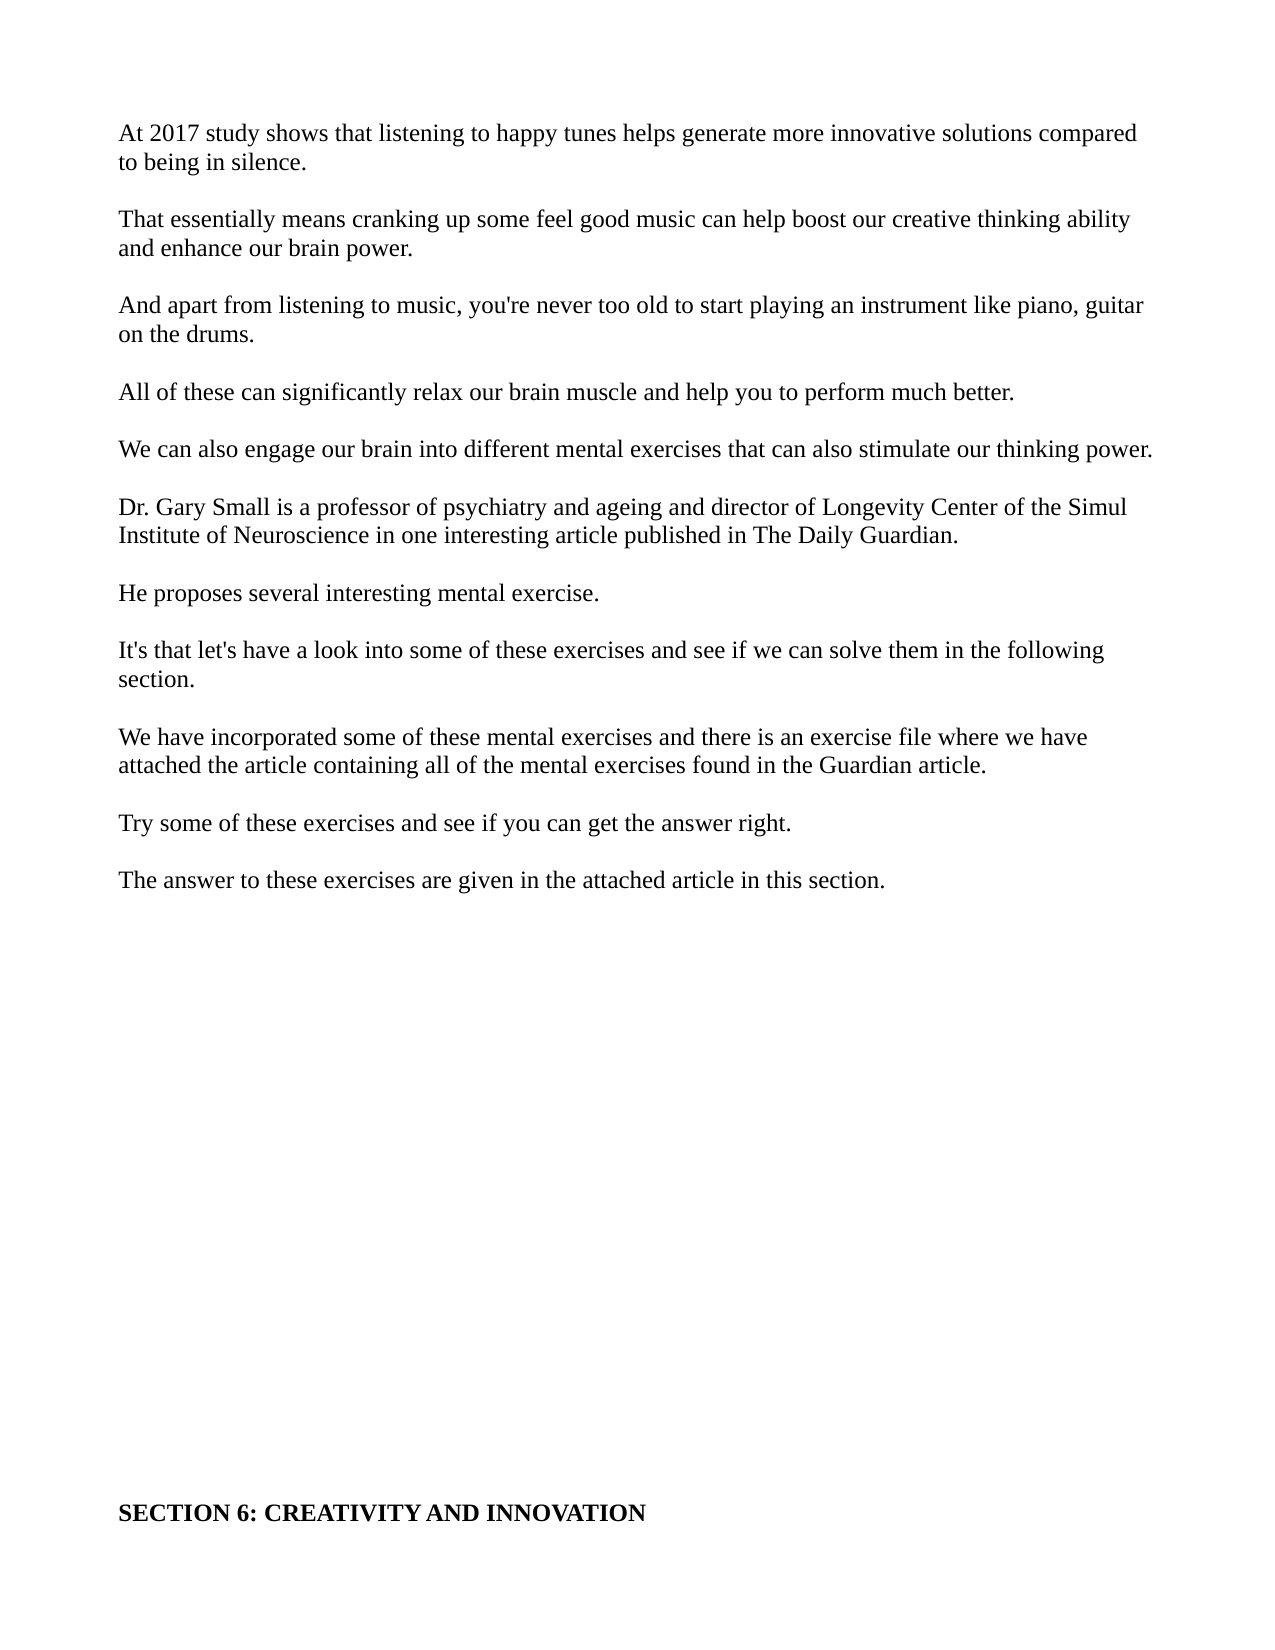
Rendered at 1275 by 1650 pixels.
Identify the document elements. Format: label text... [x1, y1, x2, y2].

text He proposes several interesting mental exercise. [118, 578, 1157, 607]
text It's that let's have a look into some of these exercises and see if we can solve them in the following section. [118, 636, 1157, 693]
text Try some of these exercises and see if you can get the answer right. [118, 808, 1157, 837]
text At 2017 study shows that listening to happy tunes helps generate more innovative solutions compared to being in silence. [118, 118, 1157, 176]
text The answer to these exercises are given in the attached article in this section. [118, 866, 1157, 894]
text All of these can significantly relax our brain muscle and help you to perform much better. [118, 377, 1157, 406]
text Dr. Gary Small is a professor of psychiatry and ageing and director of Longevity Center of the Simul Institute of Neuroscience in one interesting article published in The Daily Guardian. [118, 492, 1157, 549]
text We have incorporated some of these mental exercises and there is an exercise file where we have attached the article containing all of the mental exercises found in the Guardian article. [118, 722, 1157, 779]
text We can also engage our brain into different mental exercises that can also stimulate our thinking power. [118, 434, 1157, 463]
text And apart from listening to music, you're never too old to start playing an instrument like piano, guitar on the drums. [118, 291, 1157, 348]
text That essentially means cranking up some feel good music can help boost our creative thinking ability and enhance our brain power. [118, 204, 1157, 262]
text SECTION 6: CREATIVITY AND INNOVATION [118, 1498, 1157, 1527]
